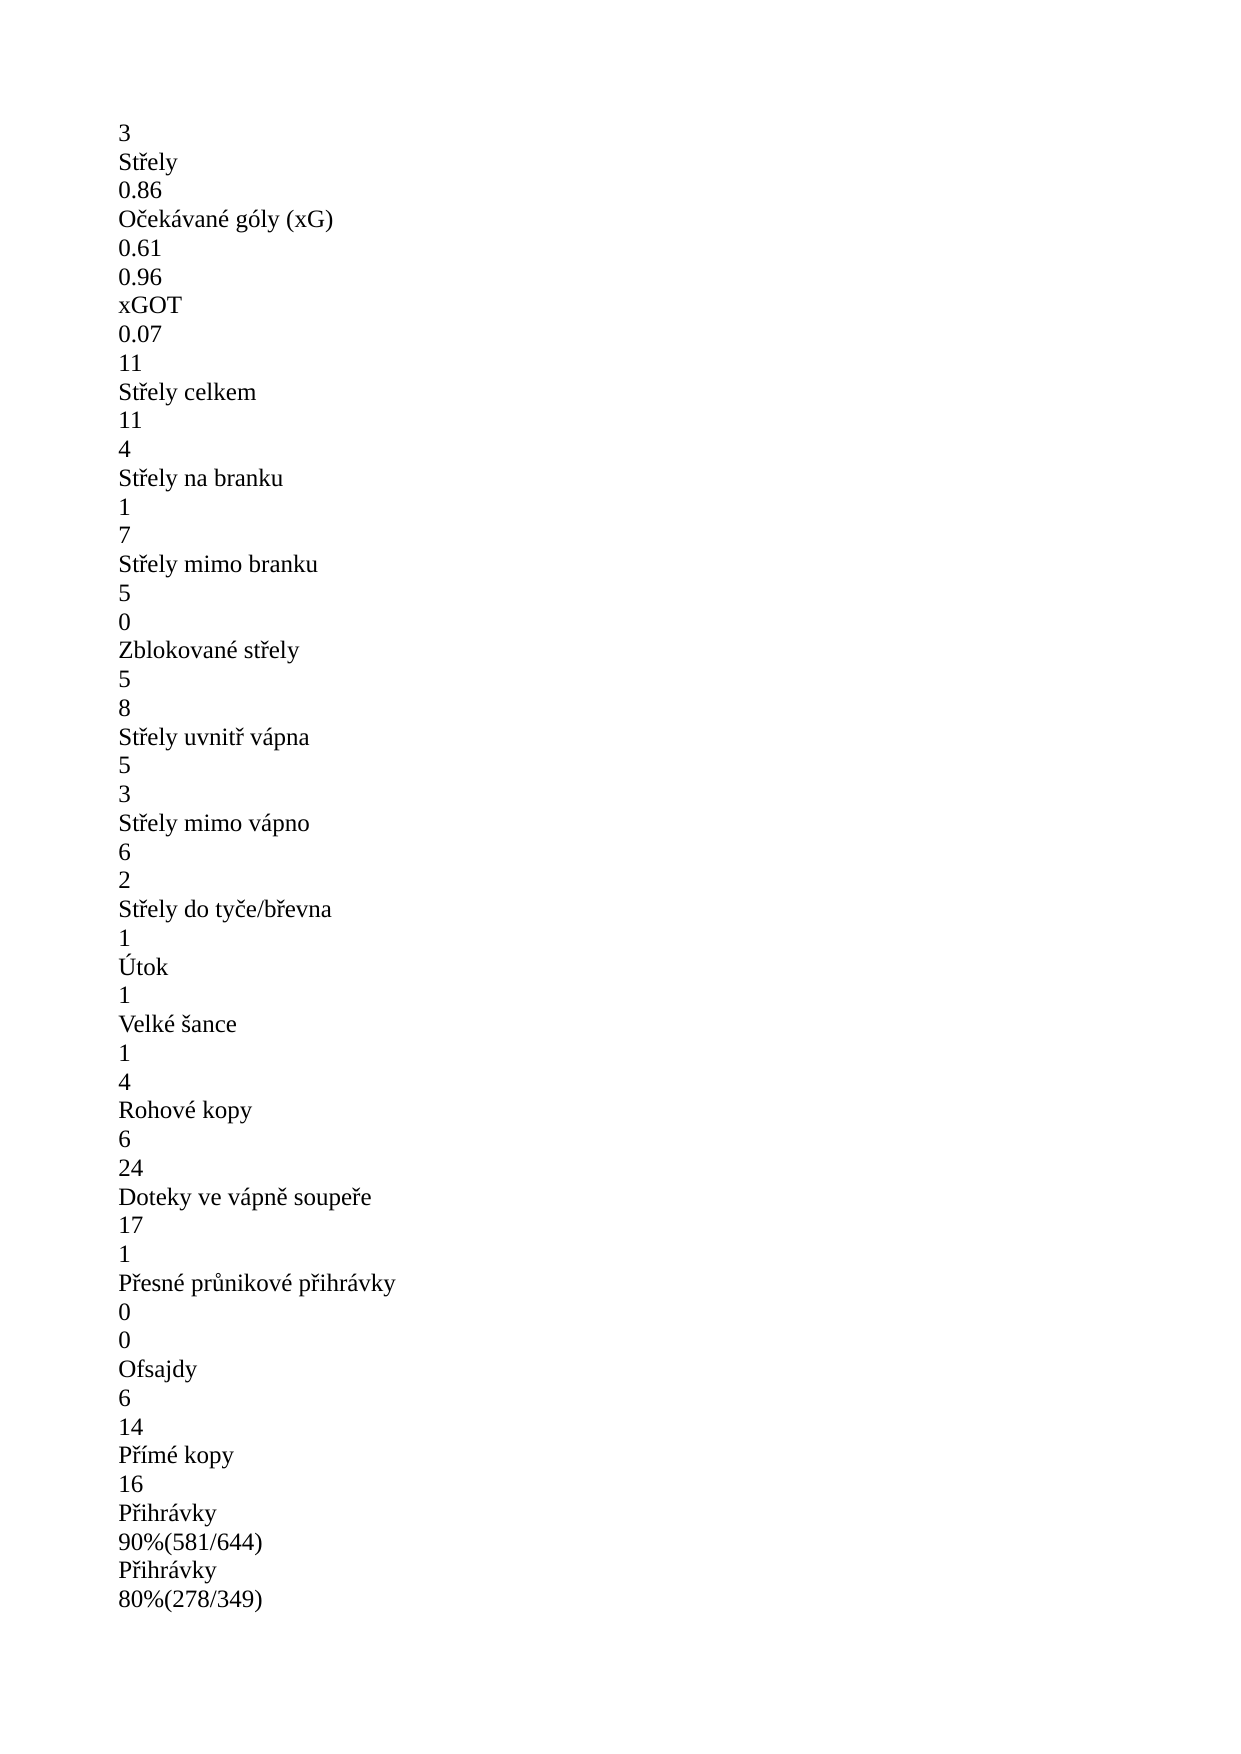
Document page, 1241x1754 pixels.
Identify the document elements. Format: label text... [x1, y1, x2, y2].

text 0.07 [118, 319, 1122, 348]
text 1 [118, 1038, 1122, 1067]
text 90%(581/644) [118, 1527, 1122, 1556]
text 6 [118, 1383, 1122, 1412]
text Útok [118, 952, 1122, 981]
text Přímé kopy [118, 1441, 1122, 1469]
text Střely [118, 147, 1122, 176]
text 1 [118, 981, 1122, 1009]
text 8 [118, 693, 1122, 722]
text 1 [118, 1239, 1122, 1268]
text Očekávané góly (xG) [118, 204, 1122, 233]
text 5 [118, 578, 1122, 607]
text 7 [118, 521, 1122, 549]
text xGOT [118, 291, 1122, 319]
text Střely mimo branku [118, 549, 1122, 578]
text 3 [118, 779, 1122, 808]
text Přesné průnikové přihrávky [118, 1268, 1122, 1297]
text 0 [118, 1297, 1122, 1326]
text 0.61 [118, 233, 1122, 262]
text 17 [118, 1211, 1122, 1239]
text Zblokované střely [118, 636, 1122, 664]
text 5 [118, 751, 1122, 779]
text 0 [118, 1326, 1122, 1354]
text Střely celkem [118, 377, 1122, 406]
text 11 [118, 348, 1122, 377]
text Doteky ve vápně soupeře [118, 1182, 1122, 1211]
text 11 [118, 406, 1122, 434]
text Střely do tyče/břevna [118, 894, 1122, 923]
text 80%(278/349) [118, 1584, 1122, 1613]
text 1 [118, 923, 1122, 952]
text 1 [118, 492, 1122, 521]
text Přihrávky [118, 1556, 1122, 1584]
text 0.86 [118, 176, 1122, 204]
text 6 [118, 837, 1122, 866]
text 0.96 [118, 262, 1122, 291]
text Rohové kopy [118, 1096, 1122, 1124]
text 4 [118, 434, 1122, 463]
text 0 [118, 607, 1122, 636]
text 4 [118, 1067, 1122, 1096]
text 2 [118, 866, 1122, 894]
text 16 [118, 1469, 1122, 1498]
text 3 [118, 118, 1122, 147]
text Střely uvnitř vápna [118, 722, 1122, 751]
text 6 [118, 1124, 1122, 1153]
text Ofsajdy [118, 1354, 1122, 1383]
text 14 [118, 1412, 1122, 1441]
text Střely na branku [118, 463, 1122, 492]
text 5 [118, 664, 1122, 693]
text Přihrávky [118, 1498, 1122, 1527]
text Střely mimo vápno [118, 808, 1122, 837]
text 24 [118, 1153, 1122, 1182]
text Velké šance [118, 1009, 1122, 1038]
